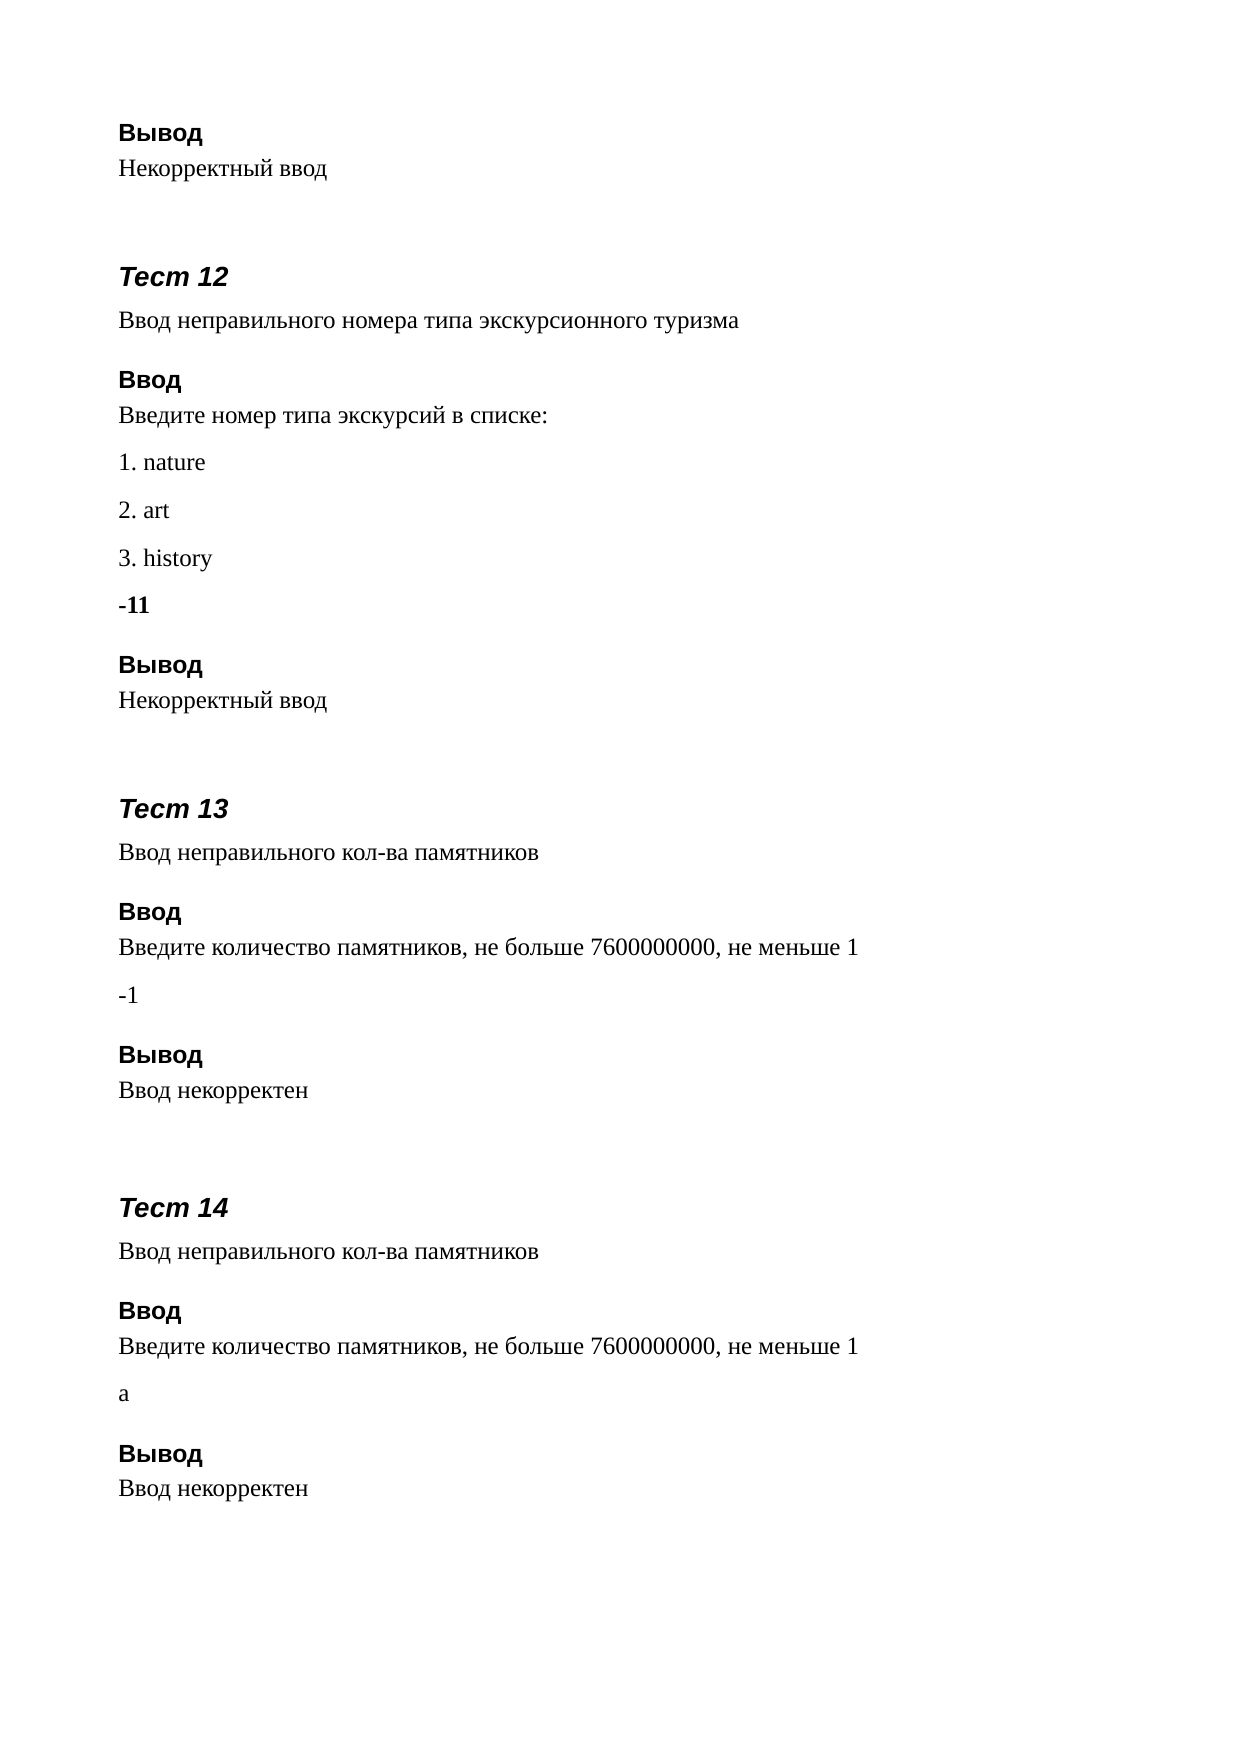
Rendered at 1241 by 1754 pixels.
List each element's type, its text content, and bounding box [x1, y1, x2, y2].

text -1 [118, 980, 1122, 1008]
subtitle Ввод [118, 365, 1122, 394]
text -11 [118, 590, 1122, 619]
subtitle Вывод [118, 1040, 1122, 1068]
subtitle Вывод [118, 118, 1122, 147]
text Ввод некорректен [118, 1075, 1122, 1103]
subtitle Тест 14 [118, 1192, 1122, 1223]
text 2. art [118, 495, 1122, 524]
subtitle Вывод [118, 1439, 1122, 1467]
subtitle Вывод [118, 650, 1122, 679]
text a [118, 1378, 1122, 1407]
text 3. history [118, 543, 1122, 571]
text 1. nature [118, 447, 1122, 476]
text Ввод неправильного кол-ва памятников [118, 837, 1122, 866]
text Введите номер типа экскурсий в списке: [118, 400, 1122, 429]
subtitle Тест 12 [118, 261, 1122, 292]
text Введите количество памятников, не больше 7600000000, не меньше 1 [118, 1331, 1122, 1360]
text Ввод неправильного номера типа экскурсионного туризма [118, 305, 1122, 334]
text Некорректный ввод [118, 153, 1122, 182]
subtitle Тест 13 [118, 793, 1122, 825]
subtitle Ввод [118, 897, 1122, 926]
subtitle Ввод [118, 1296, 1122, 1325]
text Ввод некорректен [118, 1473, 1122, 1502]
text Некорректный ввод [118, 685, 1122, 714]
text Ввод неправильного кол-ва памятников [118, 1236, 1122, 1265]
text Введите количество памятников, не больше 7600000000, не меньше 1 [118, 932, 1122, 961]
